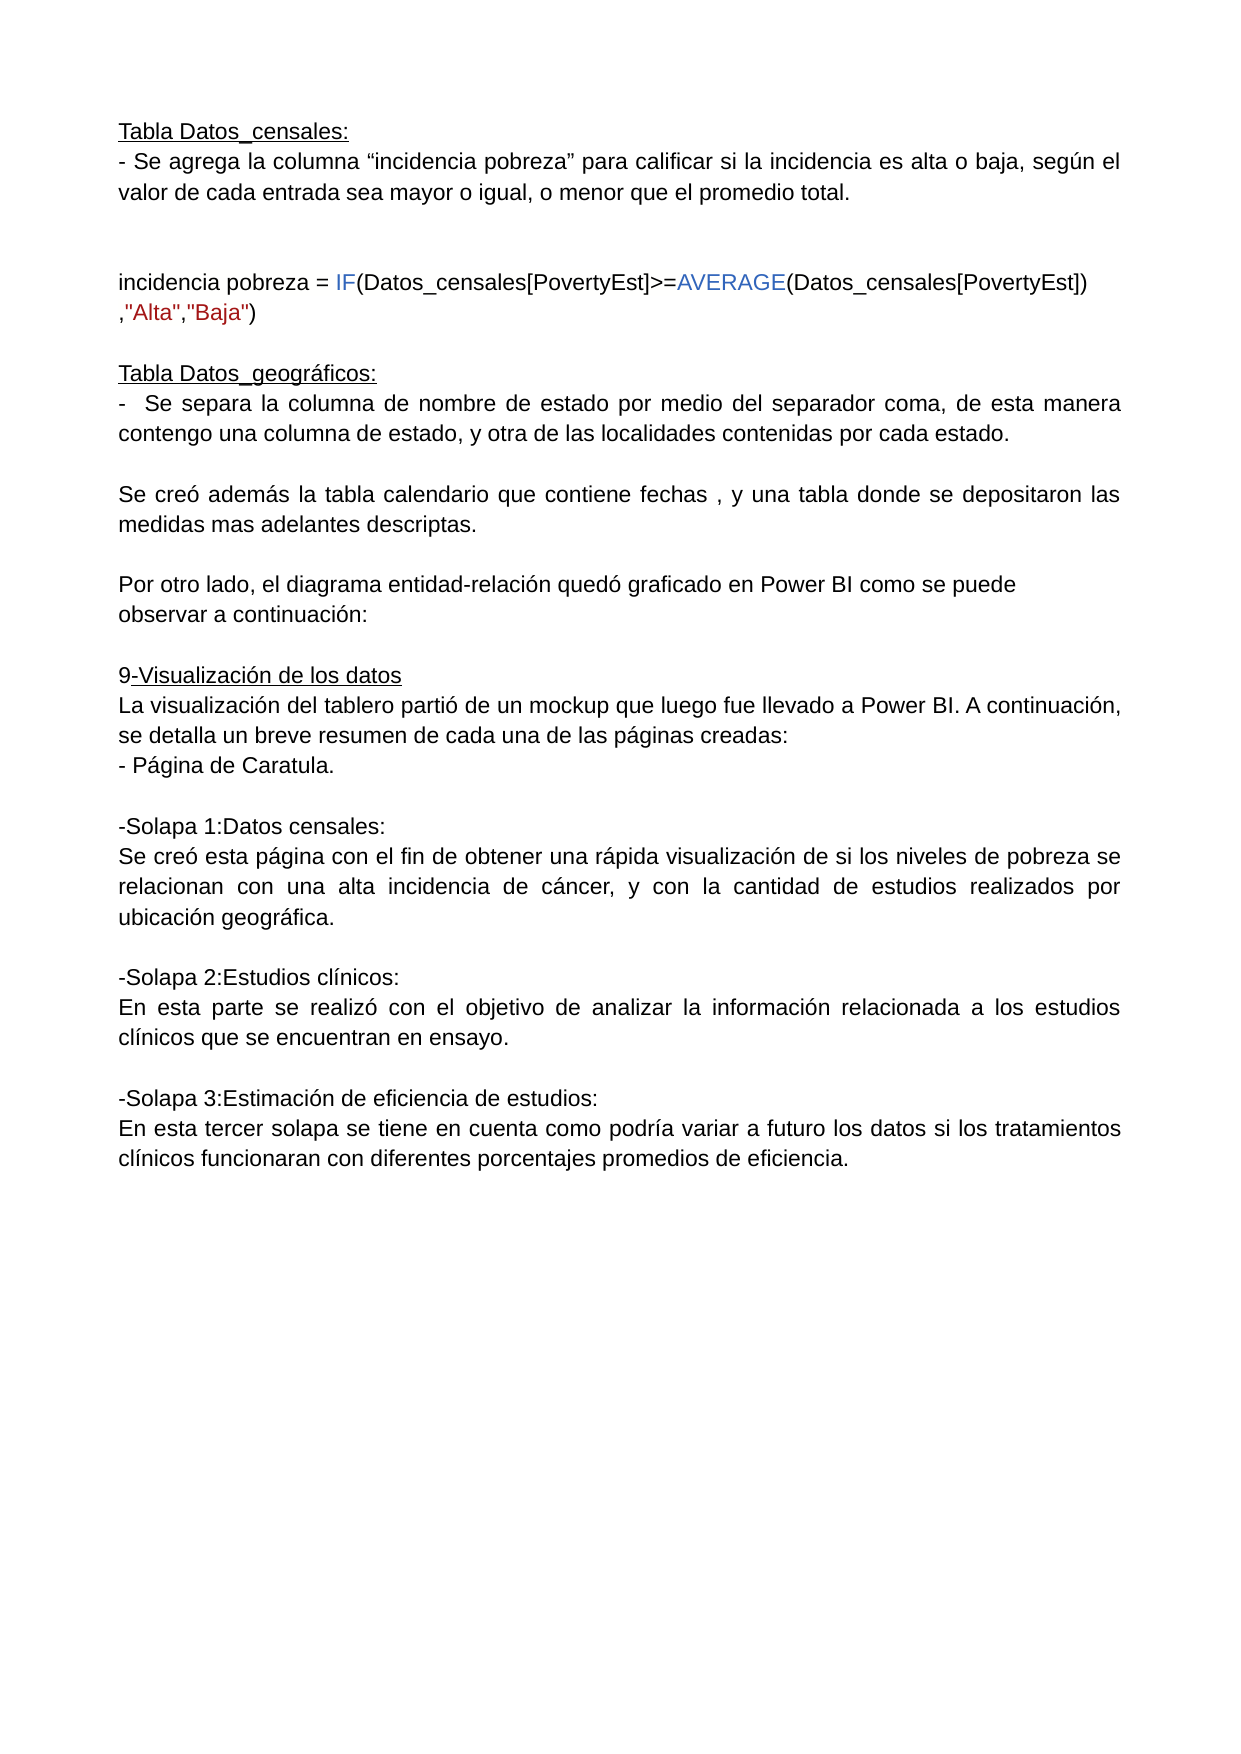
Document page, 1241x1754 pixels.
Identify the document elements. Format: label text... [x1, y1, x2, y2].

text - Página de Caratula. [118, 752, 1122, 779]
text - Se separa la columna de nombre de estado por medio del separador coma, de esta manera contengo una columna de estado, y otra de las localidades contenidas por cada estado. [118, 390, 1122, 447]
text Tabla Datos_censales: [118, 118, 1122, 144]
text 9-Visualización de los datos [118, 662, 1122, 688]
text -Solapa 1:Datos censales: [118, 813, 1122, 839]
text Por otro lado, el diagrama entidad-relación quedó graficado en Power BI como se puede [118, 571, 1122, 598]
text - Se agrega la columna “incidencia pobreza” para calificar si la incidencia es alta o baja, según el valor de cada entrada sea mayor o igual, o menor que el promedio total. [118, 148, 1122, 205]
text Se creó además la tabla calendario que contiene fechas , y una tabla donde se depositaron las medidas mas adelantes descriptas. [118, 481, 1122, 537]
text Se creó esta página con el fin de obtener una rápida visualización de si los niveles de pobreza se relacionan con una alta incidencia de cáncer, y con la cantidad de estudios realizados por ubicación geográfica. [118, 843, 1122, 930]
text observar a continuación: [118, 601, 1122, 628]
text ,"Alta","Baja") [118, 299, 1122, 326]
text En esta parte se realizó con el objetivo de analizar la información relacionada a los estudios clínicos que se encuentran en ensayo. [118, 994, 1122, 1051]
text Tabla Datos_geográficos: [118, 360, 1122, 386]
text La visualización del tablero partió de un mockup que luego fue llevado a Power BI. A continuación, se detalla un breve resumen de cada una de las páginas creadas: [118, 692, 1122, 749]
text -Solapa 3:Estimación de eficiencia de estudios: [118, 1085, 1122, 1111]
text -Solapa 2:Estudios clínicos: [118, 964, 1122, 990]
text incidencia pobreza = IF(Datos_censales[PovertyEst]>=AVERAGE(Datos_censales[PovertyEst]) [118, 269, 1122, 296]
text En esta tercer solapa se tiene en cuenta como podría variar a futuro los datos si los tratamientos clínicos funcionaran con diferentes porcentajes promedios de eficiencia. [118, 1115, 1122, 1172]
